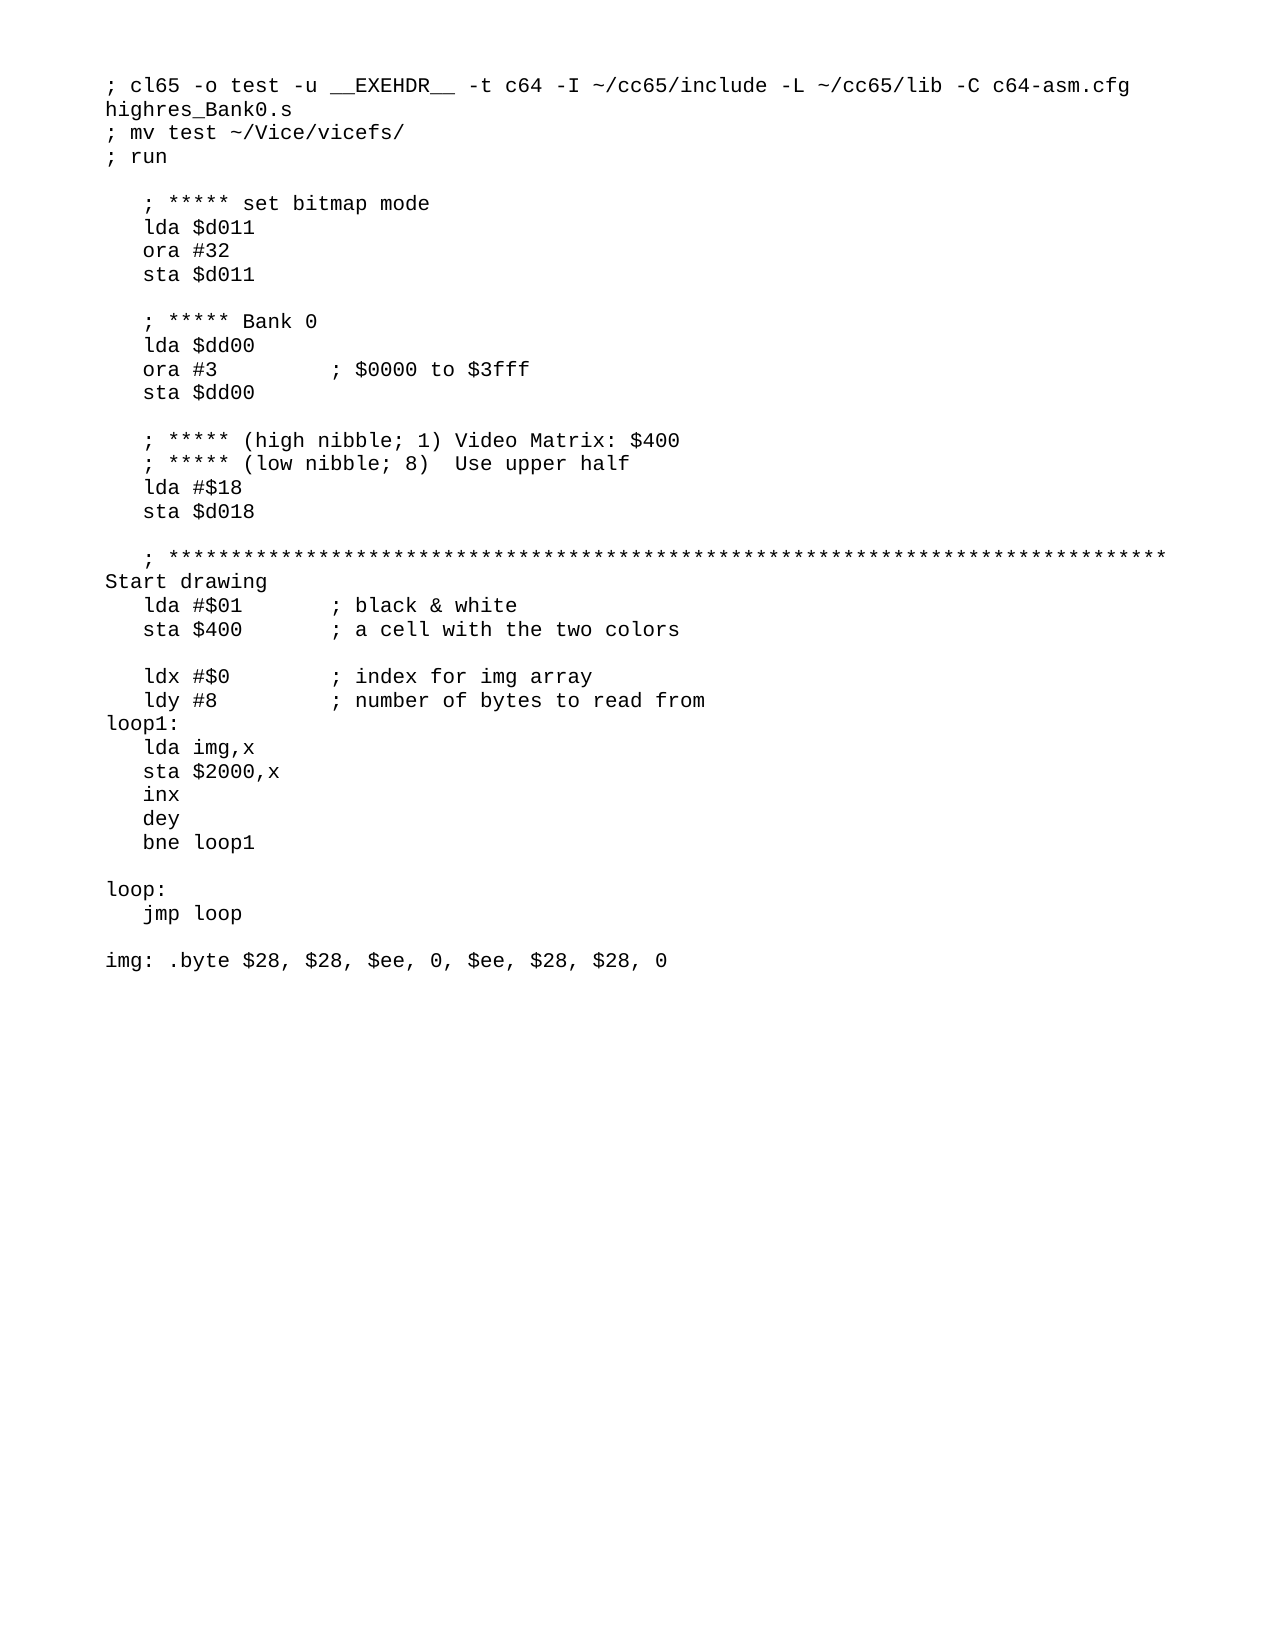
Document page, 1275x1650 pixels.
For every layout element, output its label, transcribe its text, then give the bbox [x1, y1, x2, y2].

text ; run [105, 146, 1170, 169]
text ; cl65 -o test -u __EXEHDR__ -t c64 -I ~/cc65/include -L ~/cc65/lib -C c64-asm.cfg highres_Bank0.s [105, 75, 1170, 122]
text sta $dd00 [105, 382, 1170, 406]
text lda img,x [105, 737, 1170, 761]
text ; ***** Bank 0 [105, 311, 1170, 335]
text dey [105, 808, 1170, 832]
text ; ******************************************************************************** Start drawing [105, 548, 1170, 595]
text loop1: [105, 713, 1170, 737]
text sta $d018 [105, 501, 1170, 524]
text ldx #$0 ; index for img array [105, 666, 1170, 690]
text ; ***** set bitmap mode [105, 193, 1170, 217]
text inx [105, 784, 1170, 808]
text sta $400 ; a cell with the two colors [105, 619, 1170, 642]
text ; mv test ~/Vice/vicefs/ [105, 122, 1170, 146]
text sta $2000,x [105, 761, 1170, 784]
text ; ***** (low nibble; 8) Use upper half [105, 453, 1170, 477]
text loop: [105, 879, 1170, 903]
text ora #32 [105, 241, 1170, 264]
text lda $d011 [105, 217, 1170, 241]
text lda #$18 [105, 477, 1170, 501]
text bne loop1 [105, 832, 1170, 855]
text lda $dd00 [105, 335, 1170, 359]
text ; ***** (high nibble; 1) Video Matrix: $400 [105, 430, 1170, 453]
text sta $d011 [105, 264, 1170, 288]
text ldy #8 ; number of bytes to read from [105, 690, 1170, 713]
text lda #$01 ; black & white [105, 595, 1170, 619]
text ora #3 ; $0000 to $3fff [105, 359, 1170, 382]
text img: .byte $28, $28, $ee, 0, $ee, $28, $28, 0 [105, 950, 1170, 973]
text jmp loop [105, 903, 1170, 926]
